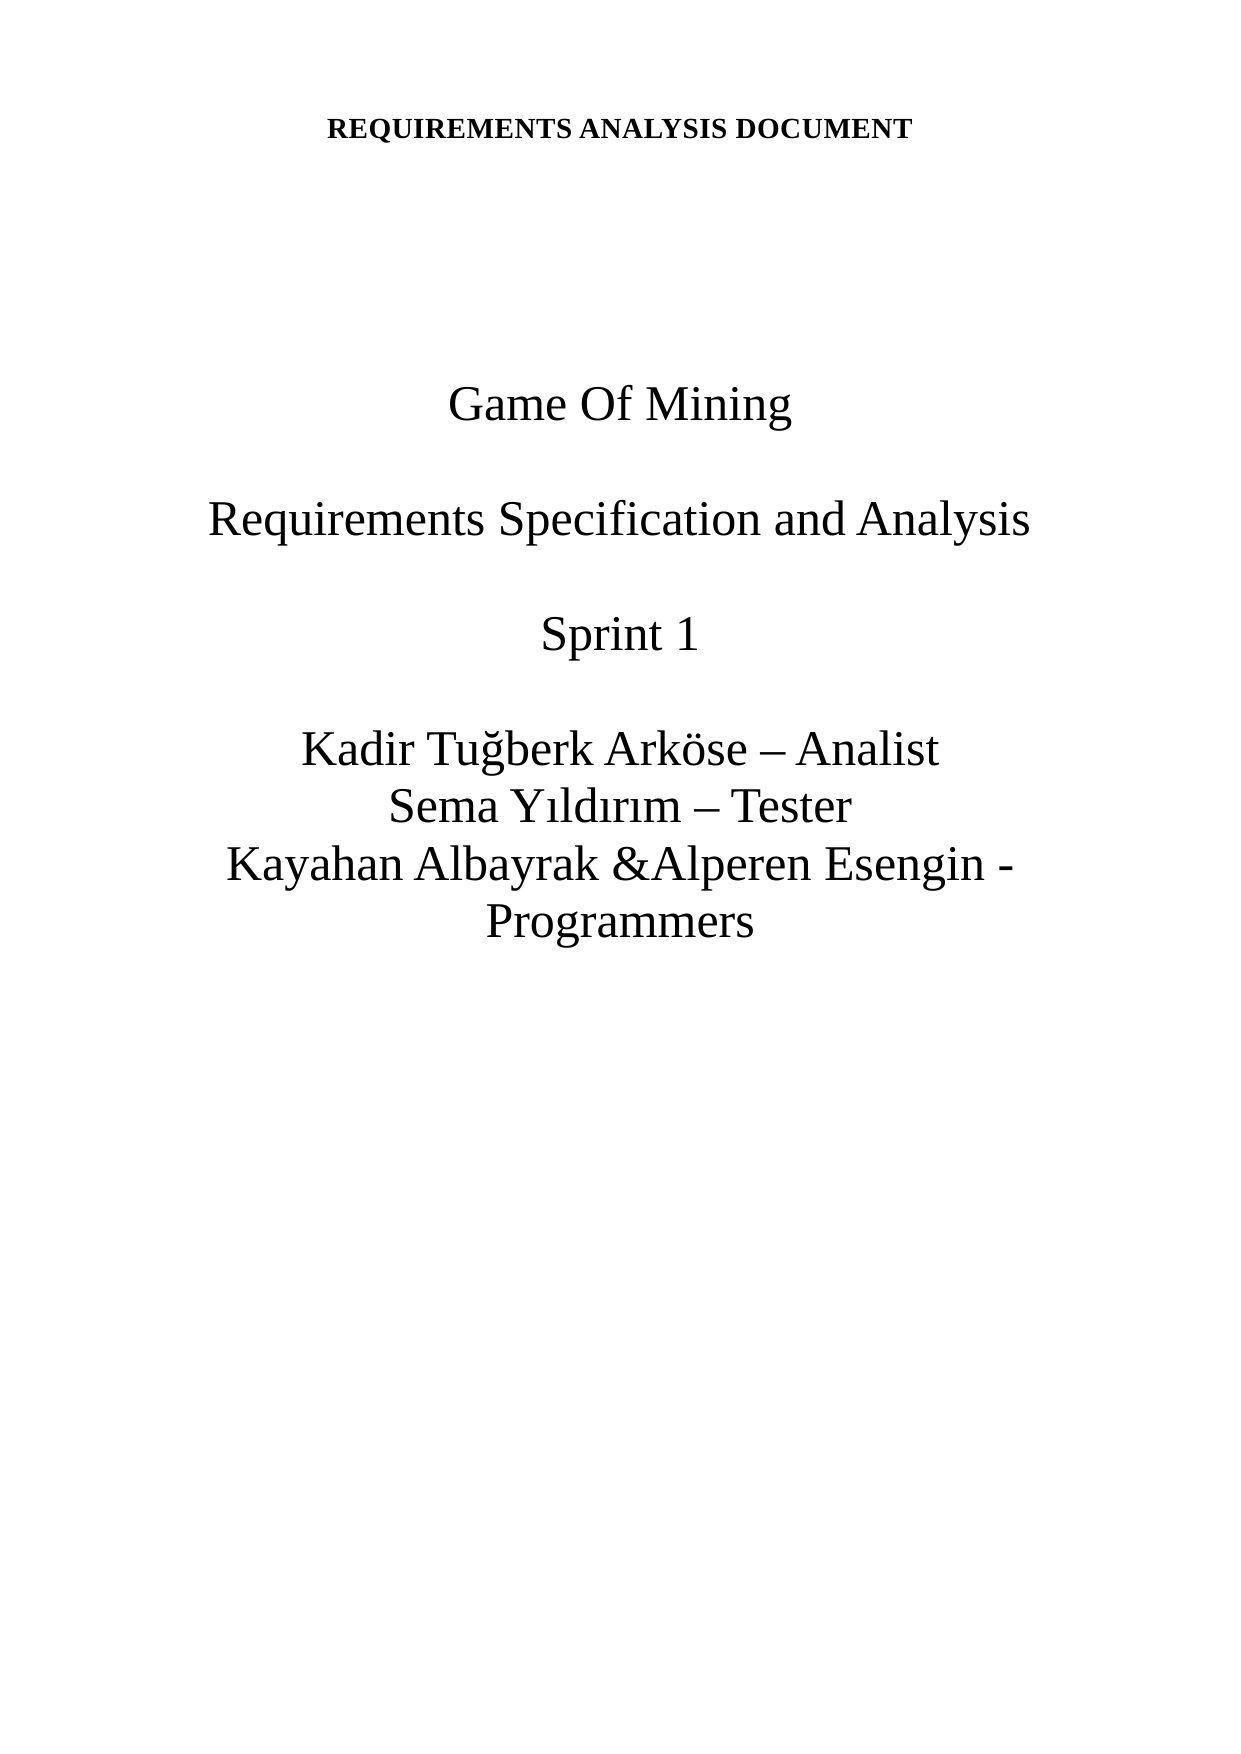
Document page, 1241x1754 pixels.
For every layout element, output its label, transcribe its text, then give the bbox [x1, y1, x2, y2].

text Game Of Mining [118, 373, 1122, 431]
text Sprint 1 [118, 603, 1122, 661]
text Sema Yıldırım – Tester [118, 776, 1122, 833]
text Requirements Specification and Analysis [118, 488, 1122, 546]
text Kayahan Albayrak &Alperen Esengin -Programmers [118, 833, 1122, 948]
text Kadir Tuğberk Arköse – Analist [118, 718, 1122, 776]
